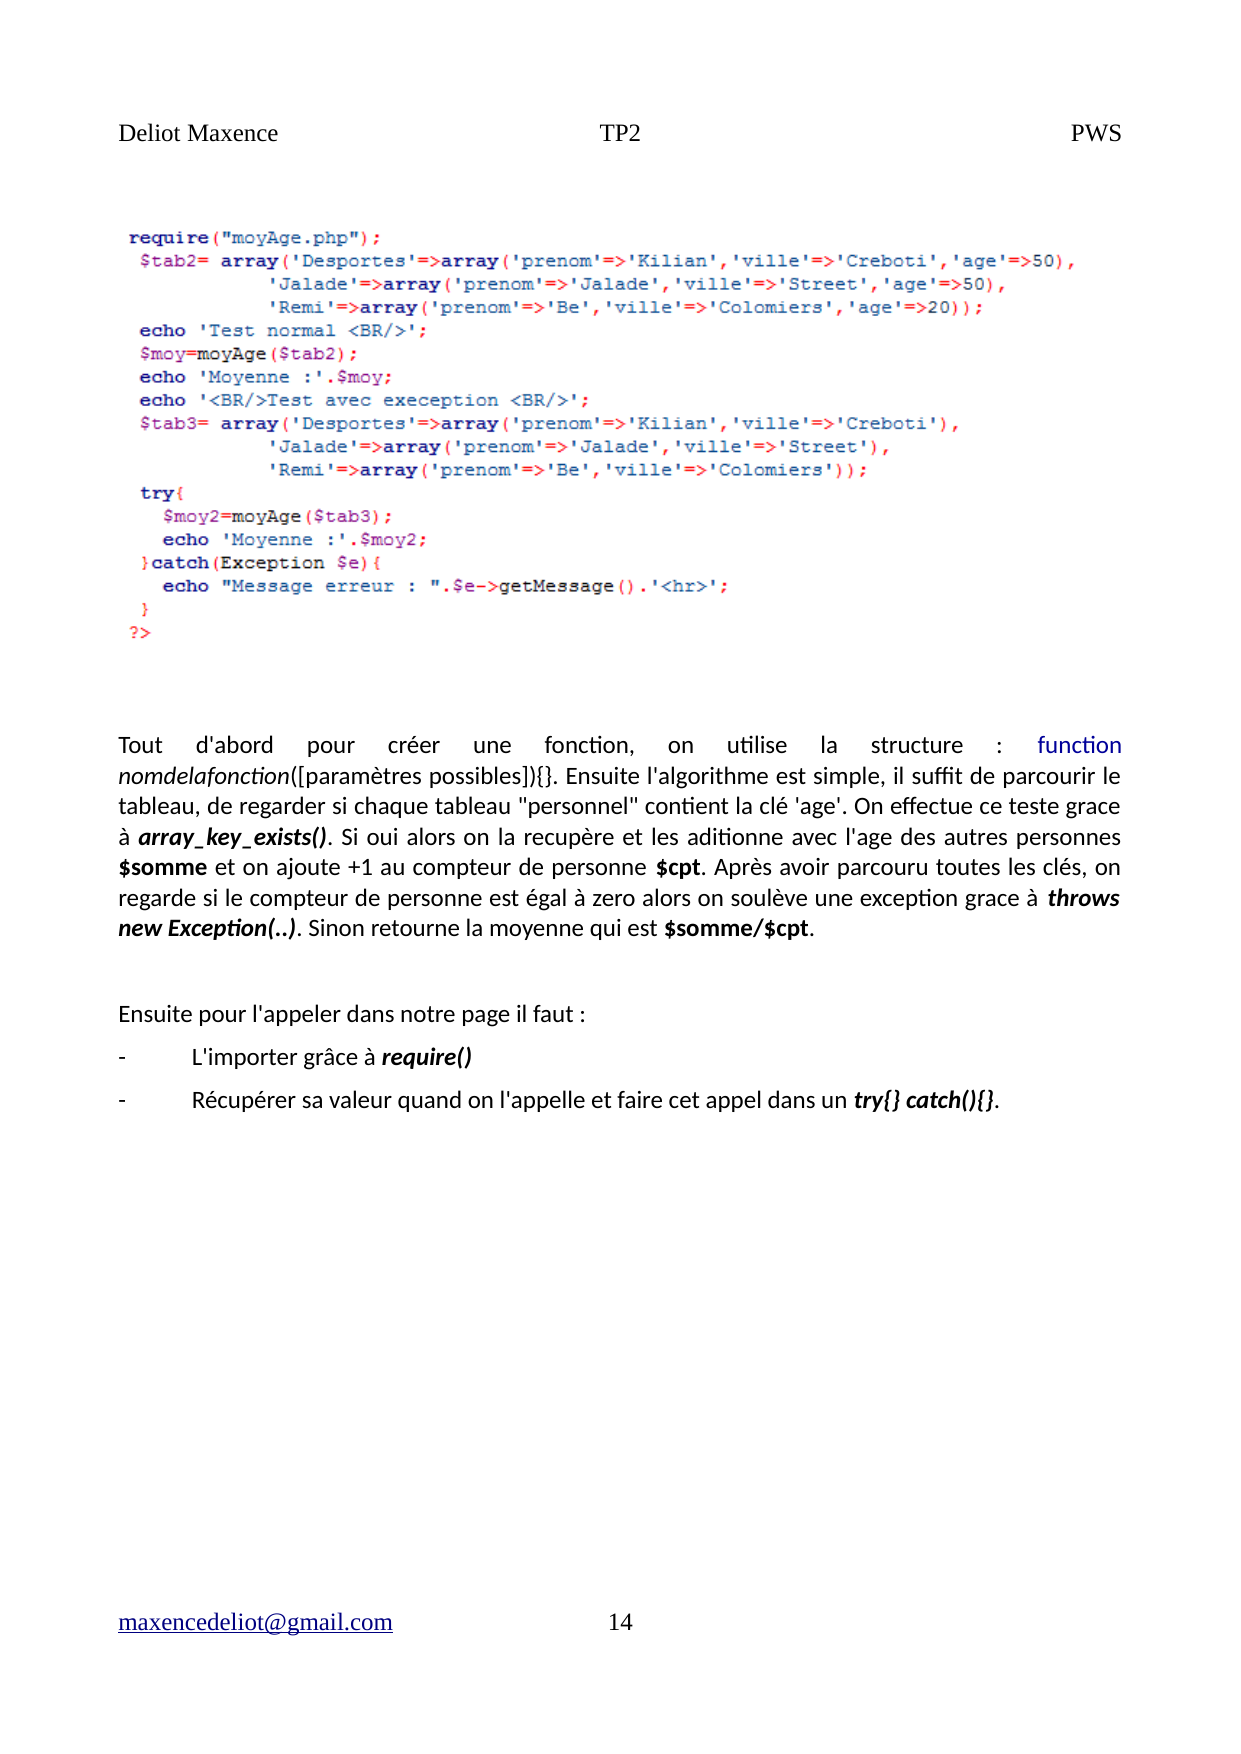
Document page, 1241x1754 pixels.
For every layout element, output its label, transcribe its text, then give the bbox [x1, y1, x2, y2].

text Ensuite pour l'appeler dans notre page il faut : [118, 998, 1122, 1029]
text - Récupérer sa valeur quand on l'appelle et faire cet appel dans un try{} catch(){}. [118, 1084, 1122, 1115]
text Tout d'abord pour créer une fonction, on utilise la structure : function nomdelafonction([paramètres possibles]){}. Ensuite l'algorithme est simple, il suffit de parcourir le tableau, de regarder si chaque tableau "personnel" contient la clé 'age'. On effectue ce teste grace à array_key_exists(). Si oui alors on la recupère et les aditionne avec l'age des autres personnes $somme et on ajoute +1 au compteur de personne $cpt. Après avoir parcouru toutes les clés, on regarde si le compteur de personne est égal à zero alors on soulève une exception grace à throws new Exception(..). Sinon retourne la moyenne qui est $somme/$cpt. [118, 729, 1122, 943]
picture [118, 226, 1123, 644]
text - L'importer grâce à require() [118, 1042, 1122, 1072]
